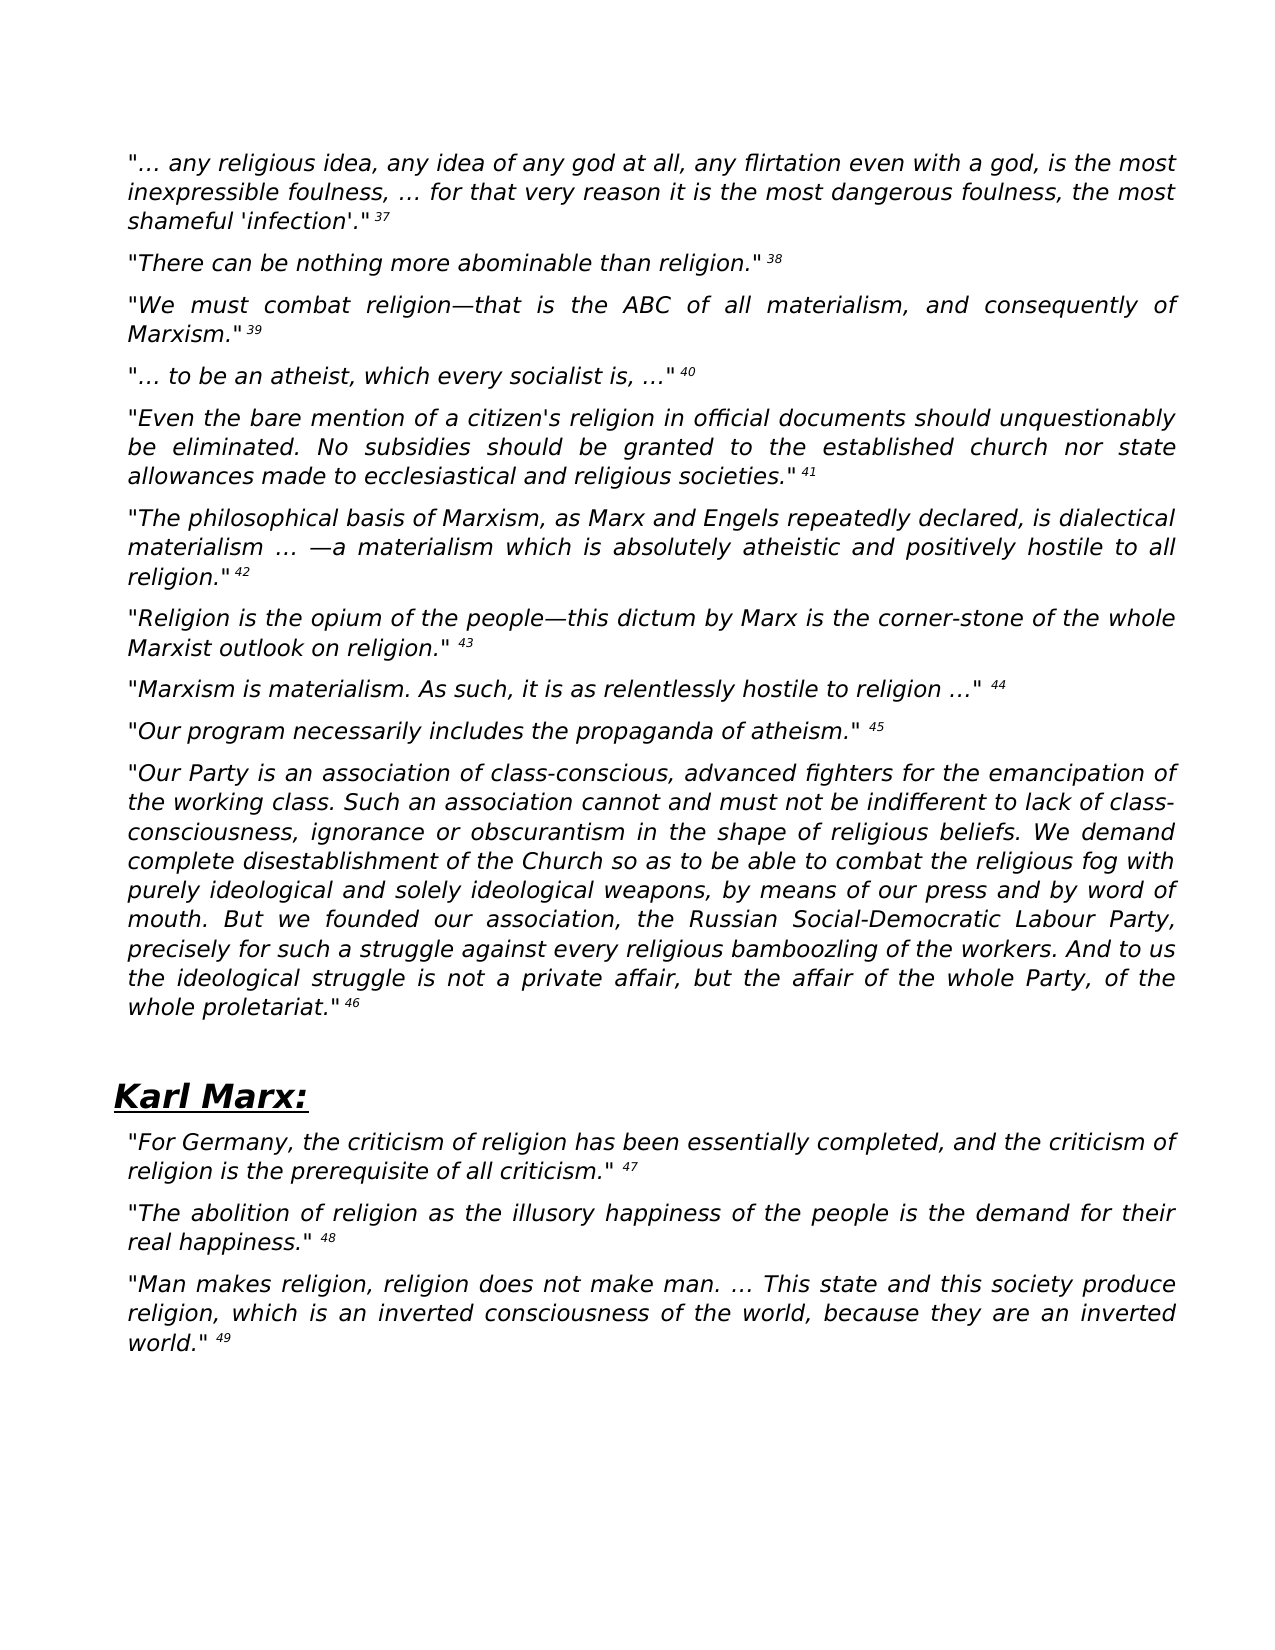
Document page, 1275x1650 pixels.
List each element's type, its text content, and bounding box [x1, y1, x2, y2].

text "… any religious idea, any idea of any god at all, any flirtation even with a god, is the most inexpressible foulness, … for that very reason it is the most dangerous foulness, the most shameful 'infection'." 37 [127, 150, 1177, 235]
text "We must combat religion—that is the ABC of all materialism, and consequently of Marxism." 39 [127, 292, 1177, 348]
subtitle Karl Marx: [113, 1078, 1200, 1117]
text "There can be nothing more abominable than religion." 38 [127, 250, 1177, 277]
text "For Germany, the criticism of religion has been essentially completed, and the criticism of religion is the prerequisite of all criticism." 47 [127, 1129, 1177, 1185]
text "Our program necessarily includes the propaganda of atheism." 45 [127, 718, 1177, 745]
text "Man makes religion, religion does not make man. … This state and this society produce religion, which is an inverted consciousness of the world, because they are an inverted world." 49 [127, 1271, 1177, 1356]
text "The abolition of religion as the illusory happiness of the people is the demand for their real happiness." 48 [127, 1200, 1177, 1256]
text "Marxism is materialism. As such, it is as relentlessly hostile to religion …" 44 [127, 677, 1177, 703]
text "Religion is the opium of the people—this dictum by Marx is the corner-stone of the whole Marxist outlook on religion." 43 [127, 606, 1177, 661]
text "Our Party is an association of class-conscious, advanced fighters for the emancipation of the working class. Such an association cannot and must not be indifferent to lack of class-consciousness, ignorance or obscurantism in the shape of religious beliefs. We demand complete disestablishment of the Church so as to be able to combat the religious fog with purely ideological and solely ideological weapons, by means of our press and by word of mouth. But we founded our association, the Russian Social-Democratic Labour Party, precisely for such a struggle against every religious bamboozling of the workers. And to us the ideological struggle is not a private affair, but the affair of the whole Party, of the whole proletariat." 46 [127, 760, 1177, 1021]
text "… to be an atheist, which every socialist is, …" 40 [127, 363, 1177, 390]
text "Even the bare mention of a citizen's religion in official documents should unquestionably be eliminated. No subsidies should be granted to the established church nor state allowances made to ecclesiastical and religious societies." 41 [127, 405, 1177, 490]
text "The philosophical basis of Marxism, as Marx and Engels repeatedly declared, is dialectical materialism … —a materialism which is absolutely atheistic and positively hostile to all religion." 42 [127, 505, 1177, 590]
